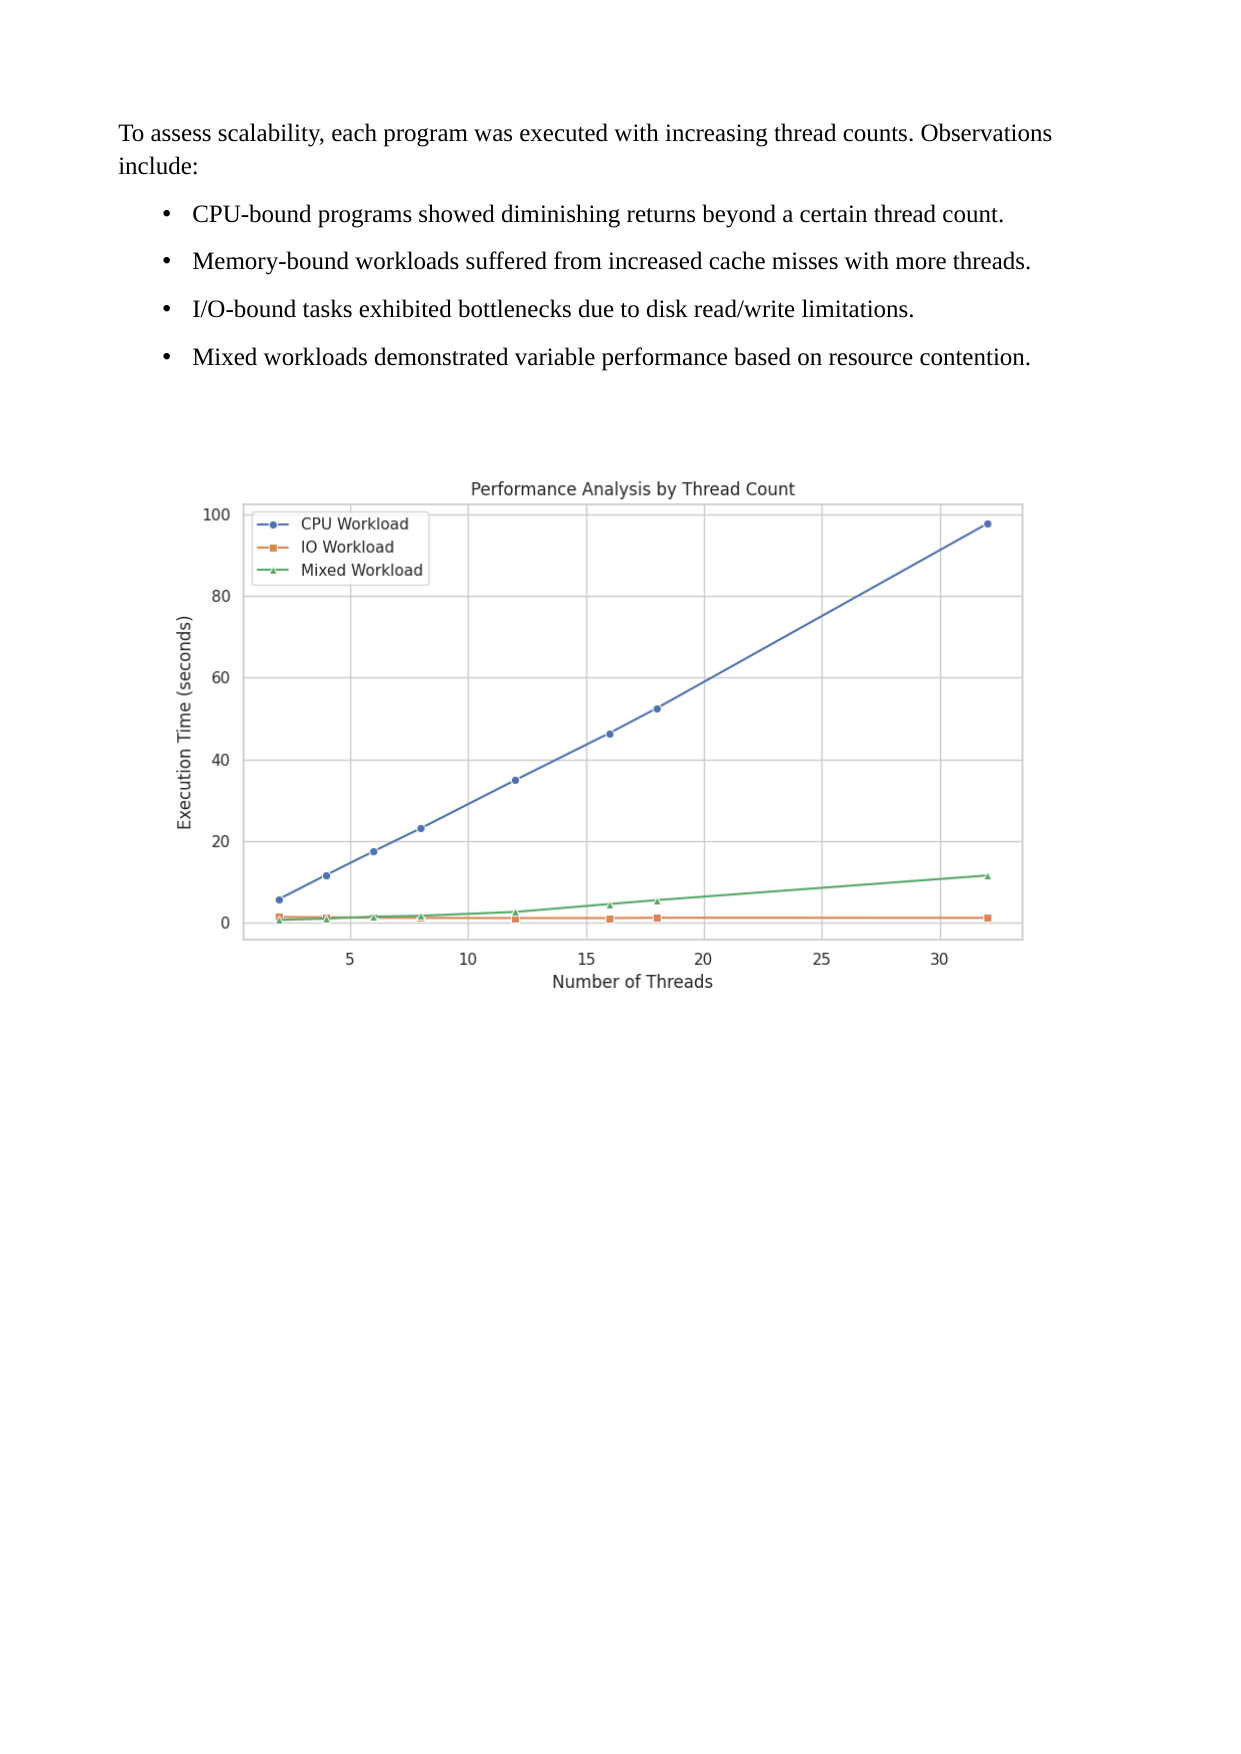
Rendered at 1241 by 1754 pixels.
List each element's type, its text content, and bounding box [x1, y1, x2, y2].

list CPU-bound programs showed diminishing returns beyond a certain thread count. [162, 199, 1122, 227]
picture [118, 436, 1123, 1002]
list I/O-bound tasks exhibited bottlenecks due to disk read/write limitations. [162, 294, 1122, 323]
text To assess scalability, each program was executed with increasing thread counts. Observations include: [118, 118, 1122, 180]
list Memory-bound workloads suffered from increased cache misses with more threads. [162, 246, 1122, 275]
list Mixed workloads demonstrated variable performance based on resource contention. [162, 342, 1122, 370]
